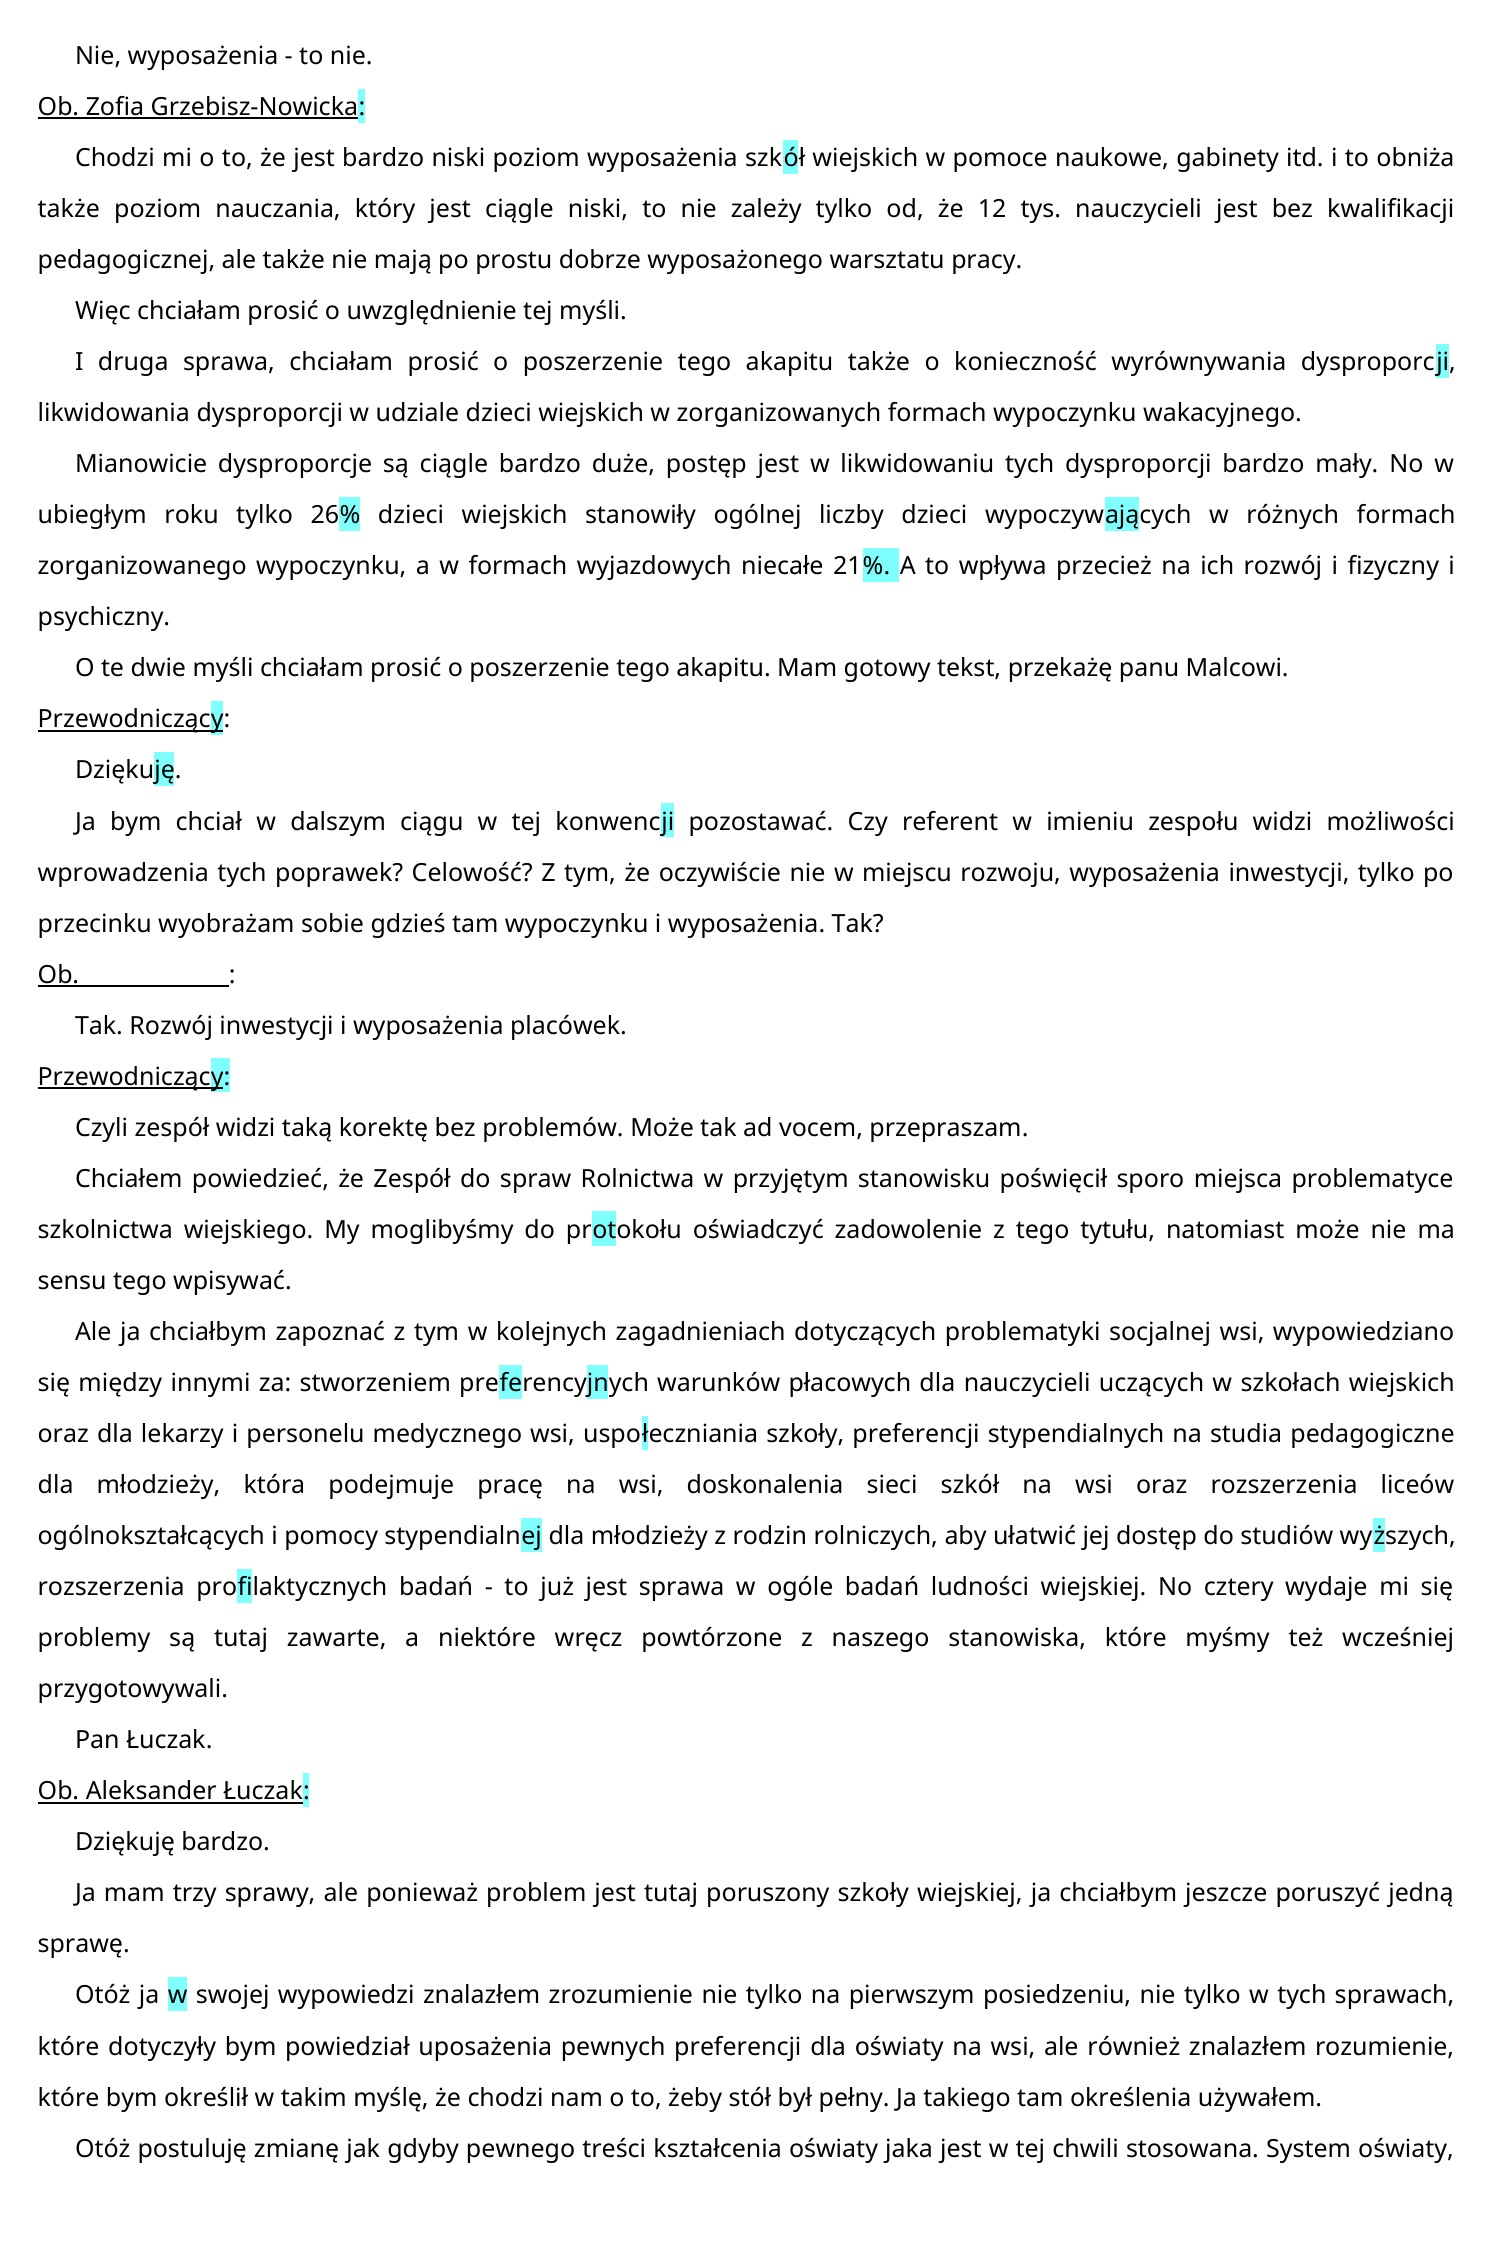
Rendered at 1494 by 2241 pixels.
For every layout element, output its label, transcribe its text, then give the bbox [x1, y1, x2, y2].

text Ob. : [37, 956, 1456, 990]
text Pan Łuczak. [37, 1722, 1456, 1756]
text Dziękuję bardzo. [37, 1824, 1456, 1858]
text Przewodniczący: [37, 1058, 1456, 1092]
text Przewodniczący: [37, 701, 1456, 735]
text Ob. Aleksander Łuczak: [37, 1773, 1456, 1807]
text Tak. Rozwój inwestycji i wyposażenia placówek. [37, 1007, 1456, 1041]
text Więc chciałam prosić o uwzględnienie tej myśli. [37, 293, 1456, 327]
text Chodzi mi o to, że jest bardzo niski poziom wyposażenia szkół wiejskich w pomoce naukowe, gabinety itd. i to obniża także poziom nauczania, który jest ciągle niski, to nie zależy tylko od, że 12 tys. nauczycieli jest bez kwalifikacji pedagogicznej, ale także nie mają po prostu dobrze wyposażonego warsztatu pracy. [37, 139, 1456, 276]
text O te dwie myśli chciałam prosić o poszerzenie tego akapitu. Mam gotowy tekst, przekażę panu Malcowi. [37, 650, 1456, 684]
text Chciałem powiedzieć, że Zespół do spraw Rolnictwa w przyjętym stanowisku poświęcił sporo miejsca problematyce szkolnictwa wiejskiego. My moglibyśmy do protokołu oświadczyć zadowolenie z tego tytułu, natomiast może nie ma sensu tego wpisywać. [37, 1160, 1456, 1297]
text Ale ja chciałbym zapoznać z tym w kolejnych zagadnieniach dotyczących problematyki socjalnej wsi, wypowiedziano się między innymi za: stworzeniem preferencyjnych warunków płacowych dla nauczycieli uczących w szkołach wiejskich oraz dla lekarzy i personelu medycznego wsi, uspołeczniania szkoły, preferencji stypendialnych na studia pedagogiczne dla młodzieży, która podejmuje pracę na wsi, doskonalenia sieci szkół na wsi oraz rozszerzenia liceów ogólnokształcących i pomocy stypendialnej dla młodzieży z rodzin rolniczych, aby ułatwić jej dostęp do studiów wyższych, rozszerzenia profilaktycznych badań - to już jest sprawa w ogóle badań ludności wiejskiej. No cztery wydaje mi się problemy są tutaj zawarte, a niektóre wręcz powtórzone z naszego stanowiska, które myśmy też wcześniej przygotowywali. [37, 1313, 1456, 1705]
text Ja mam trzy sprawy, ale ponieważ problem jest tutaj poruszony szkoły wiejskiej, ja chciałbym jeszcze poruszyć jedną sprawę. [37, 1875, 1456, 1960]
text Ob. Zofia Grzebisz-Nowicka: [37, 88, 1456, 123]
text Czyli zespół widzi taką korektę bez problemów. Może tak ad vocem, przepraszam. [37, 1109, 1456, 1143]
text Otóż ja w swojej wypowiedzi znalazłem zrozumienie nie tylko na pierwszym posiedzeniu, nie tylko w tych sprawach, które dotyczyły bym powiedział uposażenia pewnych preferencji dla oświaty na wsi, ale również znalazłem rozumienie, które bym określił w takim myślę, że chodzi nam o to, żeby stół był pełny. Ja takiego tam określenia używałem. [37, 1977, 1456, 2113]
text Ja bym chciał w dalszym ciągu w tej konwencji pozostawać. Czy referent w imieniu zespołu widzi możliwości wprowadzenia tych poprawek? Celowość? Z tym, że oczywiście nie w miejscu rozwoju, wyposażenia inwestycji, tylko po przecinku wyobrażam sobie gdzieś tam wypoczynku i wyposażenia. Tak? [37, 803, 1456, 939]
text Nie, wyposażenia - to nie. [37, 37, 1456, 72]
text I druga sprawa, chciałam prosić o poszerzenie tego akapitu także o konieczność wyrównywania dysproporcji, likwidowania dysproporcji w udziale dzieci wiejskich w zorganizowanych formach wypoczynku wakacyjnego. [37, 344, 1456, 429]
text Mianowicie dysproporcje są ciągle bardzo duże, postęp jest w likwidowaniu tych dysproporcji bardzo mały. No w ubiegłym roku tylko 26% dzieci wiejskich stanowiły ogólnej liczby dzieci wypoczywających w różnych formach zorganizowanego wypoczynku, a w formach wyjazdowych niecałe 21%. A to wpływa przecież na ich rozwój i fizyczny i psychiczny. [37, 446, 1456, 633]
text Dziękuję. [37, 752, 1456, 786]
text Otóż postuluję zmianę jak gdyby pewnego treści kształcenia oświaty jaka jest w tej chwili stosowana. System oświaty, [37, 2130, 1456, 2164]
